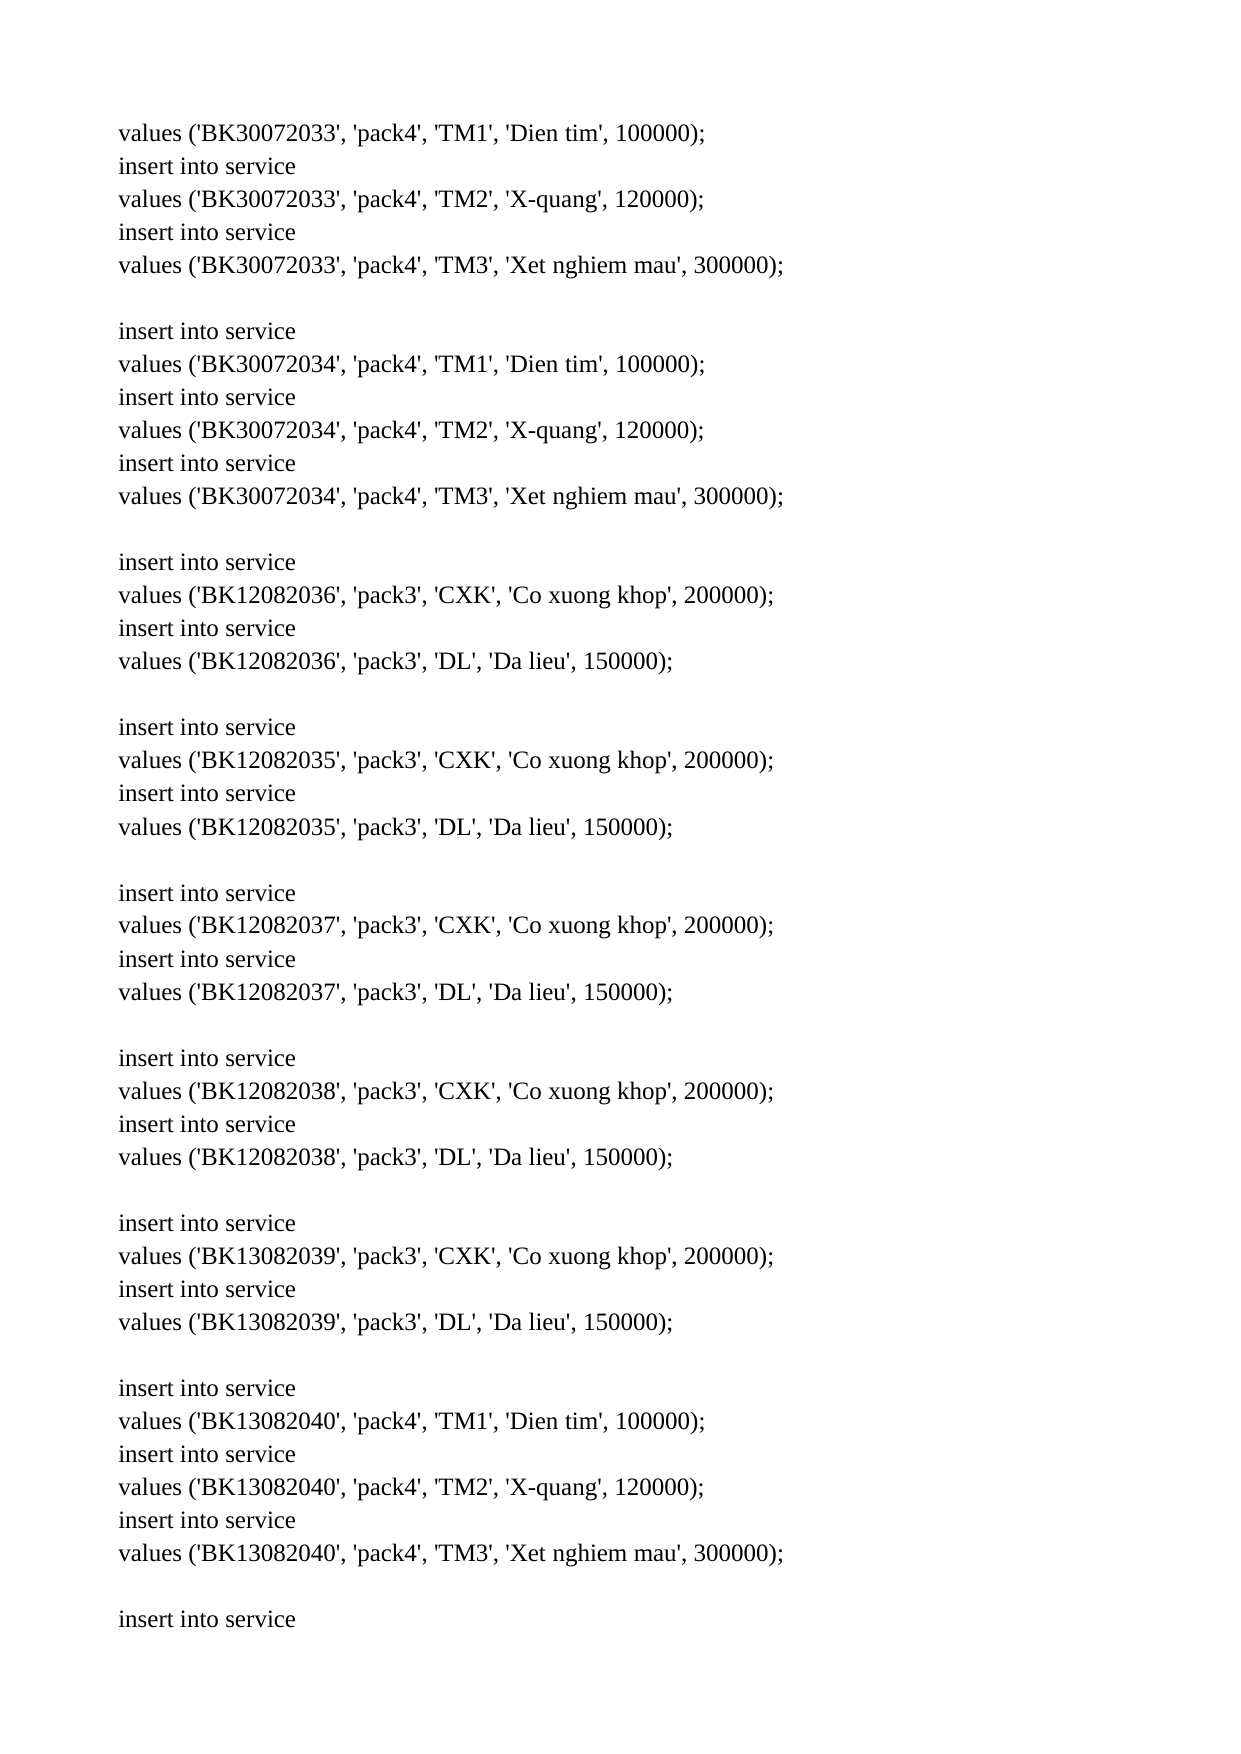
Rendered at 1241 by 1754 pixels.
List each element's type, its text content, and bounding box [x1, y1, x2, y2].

text insert into service [118, 1604, 1122, 1633]
text values ('BK13082040', 'pack4', 'TM3', 'Xet nghiem mau', 300000); [118, 1538, 1122, 1567]
text insert into service [118, 151, 1122, 180]
text insert into service [118, 878, 1122, 906]
text values ('BK12082036', 'pack3', 'DL', 'Da lieu', 150000); [118, 646, 1122, 675]
text values ('BK12082035', 'pack3', 'DL', 'Da lieu', 150000); [118, 812, 1122, 840]
text values ('BK13082039', 'pack3', 'DL', 'Da lieu', 150000); [118, 1307, 1122, 1336]
text insert into service [118, 1373, 1122, 1402]
text values ('BK12082036', 'pack3', 'CXK', 'Co xuong khop', 200000); [118, 580, 1122, 609]
text insert into service [118, 316, 1122, 345]
text values ('BK12082037', 'pack3', 'DL', 'Da lieu', 150000); [118, 977, 1122, 1005]
text values ('BK12082038', 'pack3', 'CXK', 'Co xuong khop', 200000); [118, 1076, 1122, 1104]
text insert into service [118, 1208, 1122, 1237]
text values ('BK13082040', 'pack4', 'TM1', 'Dien tim', 100000); [118, 1406, 1122, 1435]
text values ('BK30072034', 'pack4', 'TM2', 'X-quang', 120000); [118, 415, 1122, 444]
text values ('BK30072033', 'pack4', 'TM2', 'X-quang', 120000); [118, 184, 1122, 213]
text insert into service [118, 778, 1122, 807]
text insert into service [118, 1109, 1122, 1137]
text values ('BK30072033', 'pack4', 'TM1', 'Dien tim', 100000); [118, 118, 1122, 147]
text values ('BK30072033', 'pack4', 'TM3', 'Xet nghiem mau', 300000); [118, 250, 1122, 279]
text values ('BK13082040', 'pack4', 'TM2', 'X-quang', 120000); [118, 1472, 1122, 1501]
text insert into service [118, 547, 1122, 576]
text values ('BK12082037', 'pack3', 'CXK', 'Co xuong khop', 200000); [118, 911, 1122, 939]
text insert into service [118, 217, 1122, 246]
text values ('BK12082038', 'pack3', 'DL', 'Da lieu', 150000); [118, 1142, 1122, 1171]
text insert into service [118, 448, 1122, 477]
text insert into service [118, 712, 1122, 741]
text insert into service [118, 944, 1122, 972]
text insert into service [118, 382, 1122, 411]
text values ('BK13082039', 'pack3', 'CXK', 'Co xuong khop', 200000); [118, 1241, 1122, 1269]
text insert into service [118, 1274, 1122, 1303]
text values ('BK30072034', 'pack4', 'TM1', 'Dien tim', 100000); [118, 349, 1122, 378]
text insert into service [118, 1439, 1122, 1468]
text values ('BK12082035', 'pack3', 'CXK', 'Co xuong khop', 200000); [118, 746, 1122, 774]
text values ('BK30072034', 'pack4', 'TM3', 'Xet nghiem mau', 300000); [118, 481, 1122, 510]
text insert into service [118, 1505, 1122, 1534]
text insert into service [118, 613, 1122, 642]
text insert into service [118, 1043, 1122, 1071]
